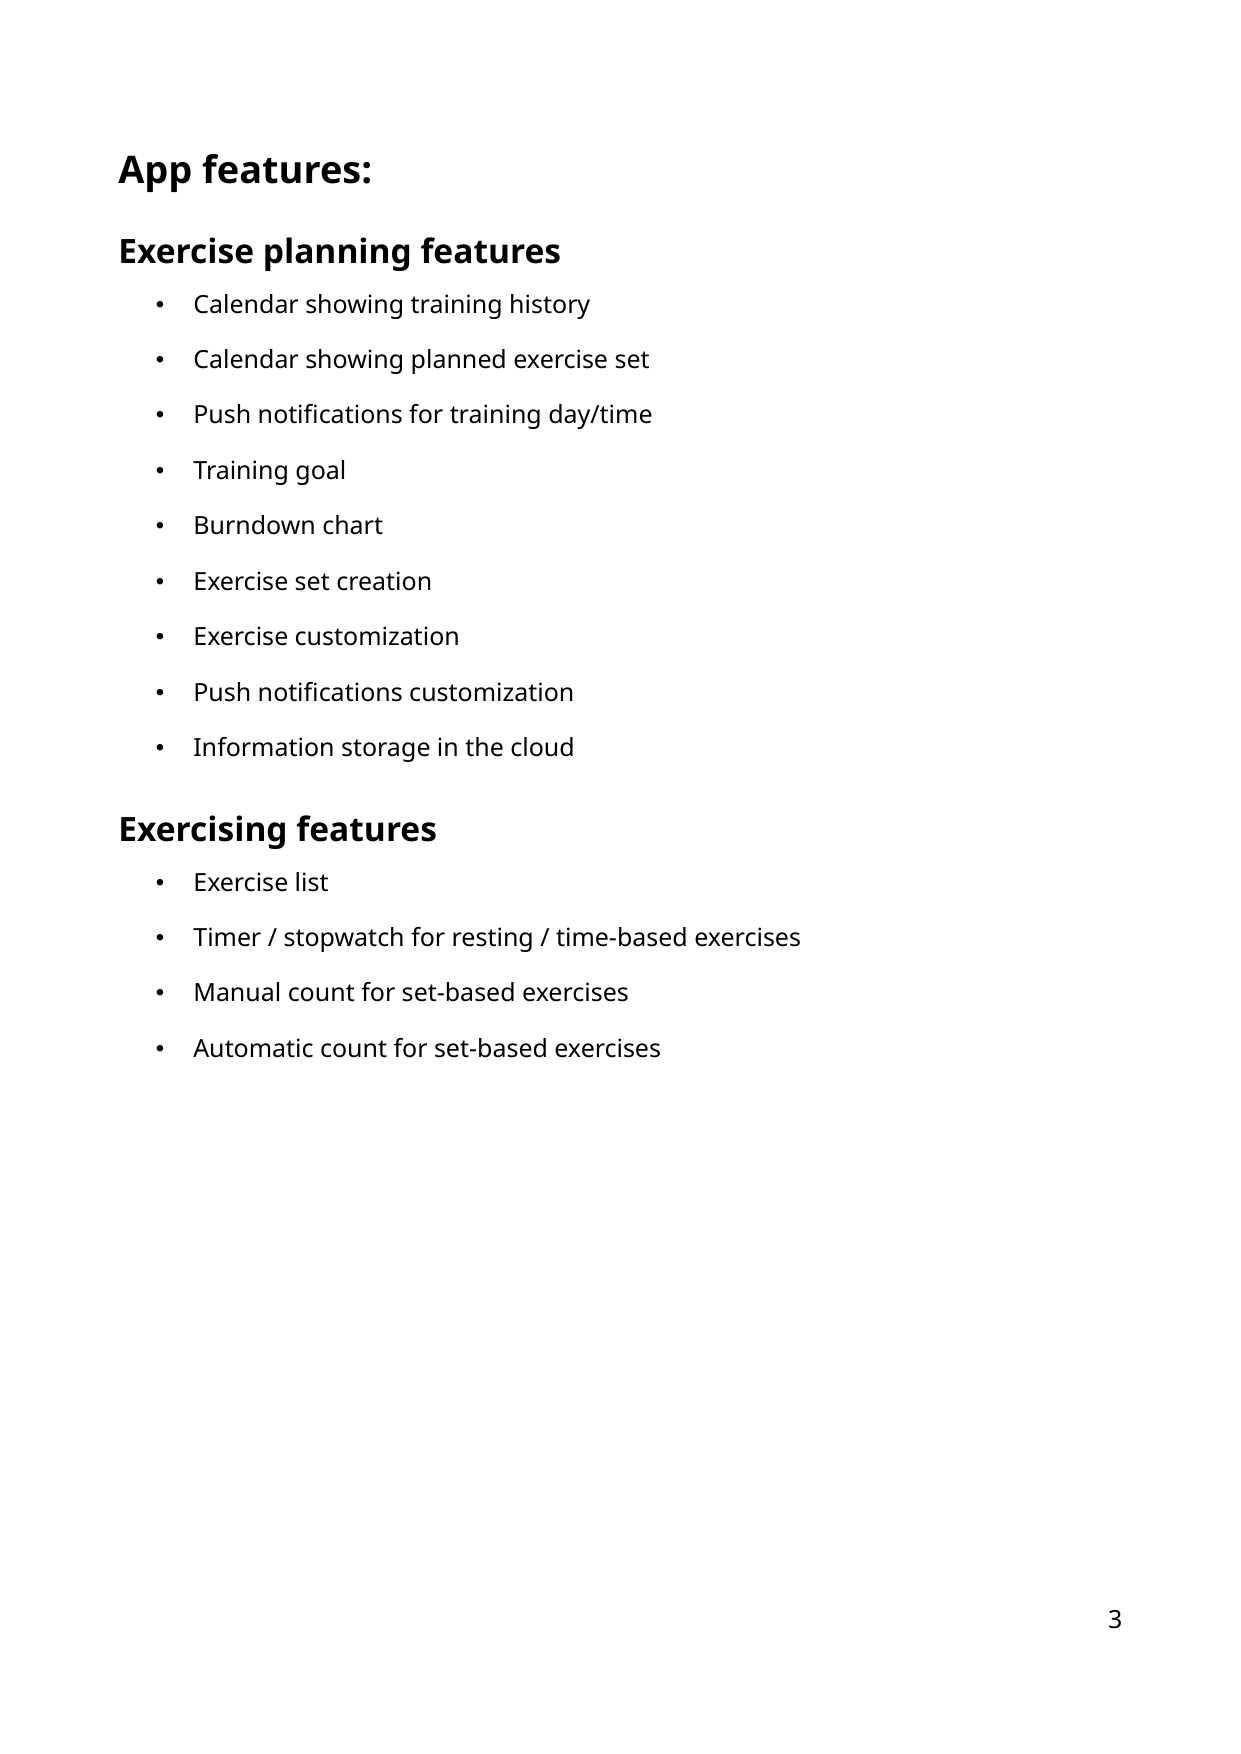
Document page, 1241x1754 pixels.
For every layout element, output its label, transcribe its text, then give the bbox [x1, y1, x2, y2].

list Exercise list [156, 864, 1122, 898]
list Manual count for set-based exercises [156, 975, 1122, 1009]
list Timer / stopwatch for resting / time-based exercises [156, 919, 1122, 954]
list Calendar showing training history [156, 286, 1122, 320]
subtitle Exercise planning features [118, 228, 1122, 274]
list Information storage in the cloud [156, 730, 1122, 764]
subtitle Exercising features [118, 806, 1122, 852]
list Exercise set creation [156, 563, 1122, 597]
list Calendar showing planned exercise set [156, 342, 1122, 376]
list Push notifications for training day/time [156, 397, 1122, 431]
list Exercise customization [156, 619, 1122, 653]
list Training goal [156, 453, 1122, 487]
list Push notifications customization [156, 674, 1122, 708]
list Burndown chart [156, 508, 1122, 542]
list Automatic count for set-based exercises [156, 1030, 1122, 1064]
subtitle App features: [118, 143, 1122, 195]
